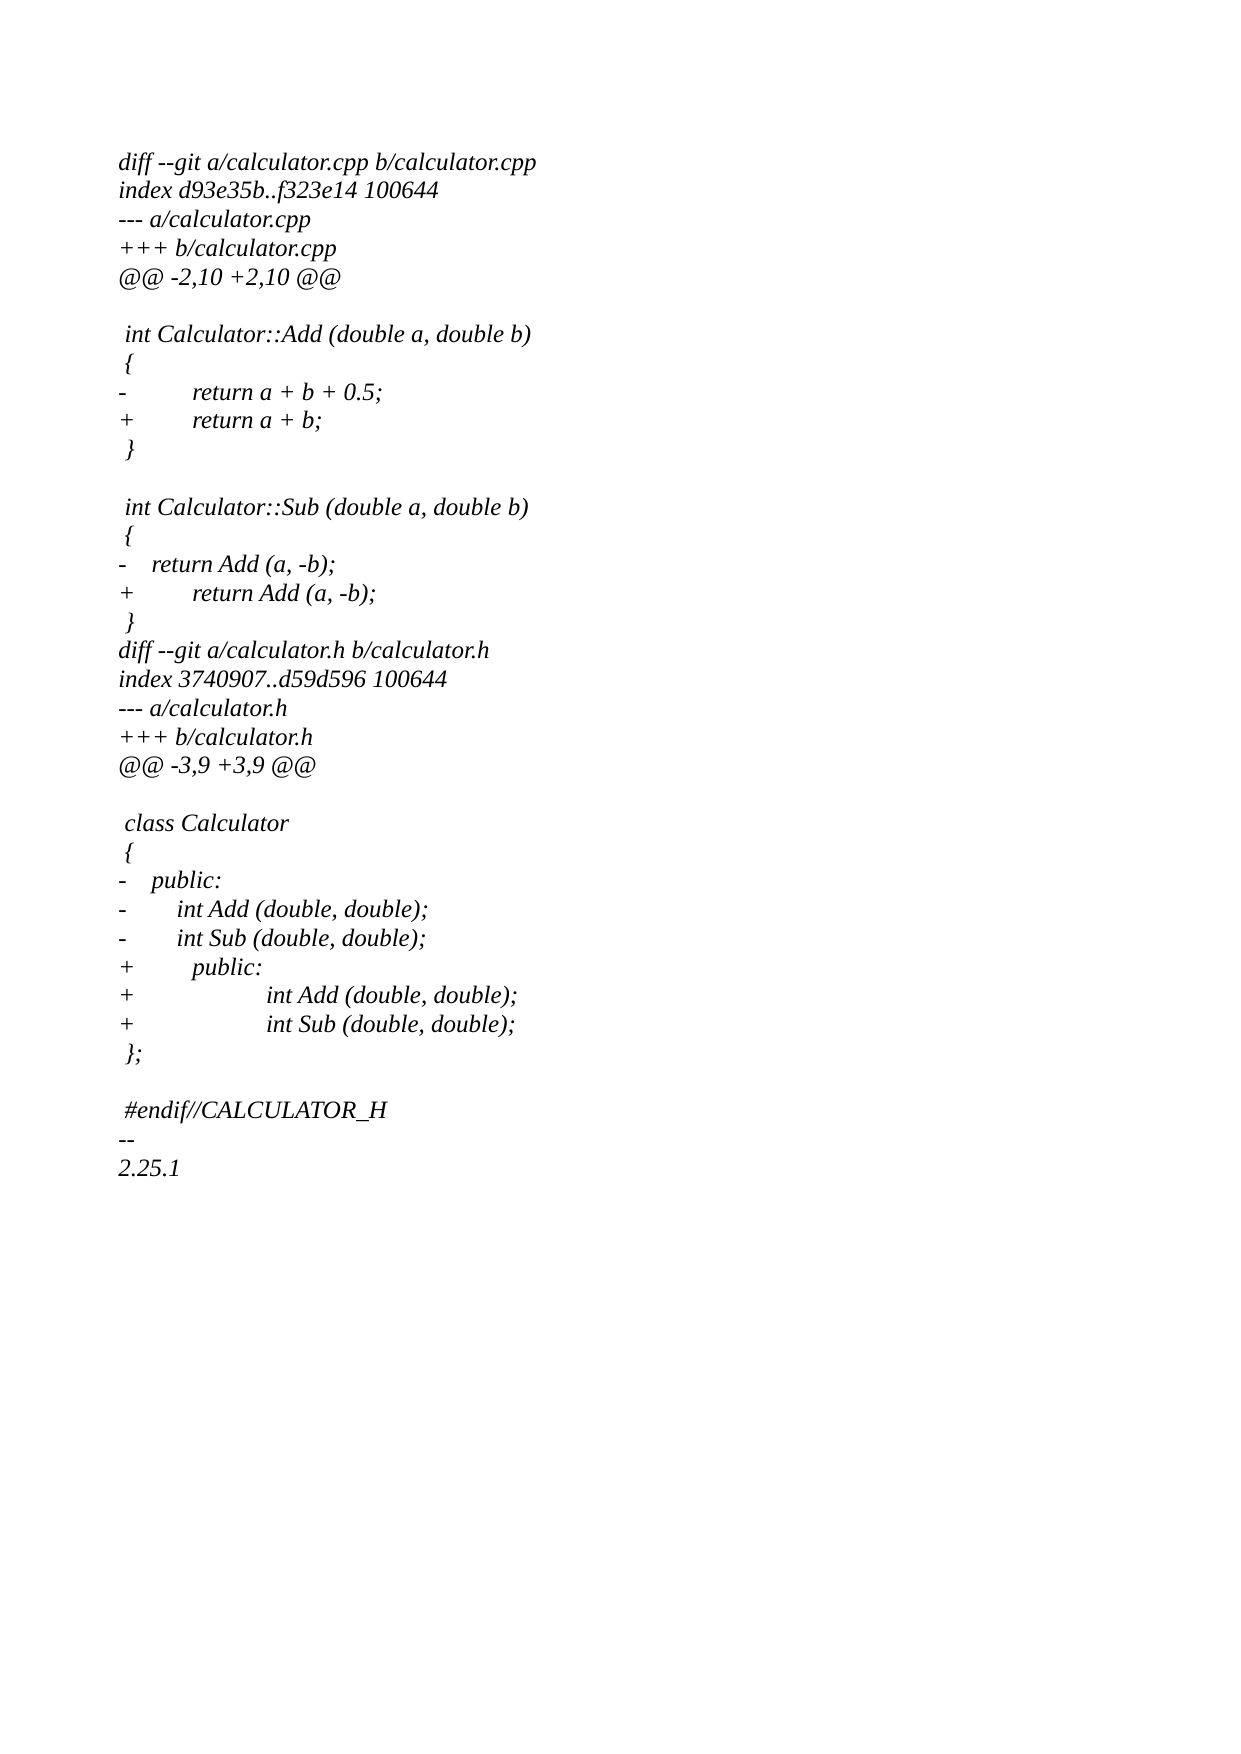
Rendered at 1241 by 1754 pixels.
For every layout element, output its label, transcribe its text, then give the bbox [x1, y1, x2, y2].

text - return a + b + 0.5; [118, 377, 1122, 406]
text int Calculator::Add (double a, double b) [118, 319, 1122, 348]
text { [118, 348, 1122, 377]
text - int Add (double, double); [118, 894, 1122, 923]
text }; [118, 1038, 1122, 1067]
text diff --git a/calculator.cpp b/calculator.cpp [118, 147, 1122, 176]
text @@ -2,10 +2,10 @@ [118, 262, 1122, 291]
text { [118, 837, 1122, 866]
text class Calculator [118, 808, 1122, 837]
text +++ b/calculator.cpp [118, 233, 1122, 262]
text index d93e35b..f323e14 100644 [118, 176, 1122, 204]
text index 3740907..d59d596 100644 [118, 664, 1122, 693]
text int Calculator::Sub (double a, double b) [118, 492, 1122, 521]
text - int Sub (double, double); [118, 923, 1122, 952]
text } [118, 607, 1122, 636]
text } [118, 434, 1122, 463]
text + return Add (a, -b); [118, 578, 1122, 607]
text -- [118, 1124, 1122, 1153]
text + int Sub (double, double); [118, 1009, 1122, 1038]
text #endif//CALCULATOR_H [118, 1096, 1122, 1124]
text --- a/calculator.cpp [118, 204, 1122, 233]
text --- a/calculator.h [118, 693, 1122, 722]
text - return Add (a, -b); [118, 549, 1122, 578]
text @@ -3,9 +3,9 @@ [118, 751, 1122, 779]
text +++ b/calculator.h [118, 722, 1122, 751]
text diff --git a/calculator.h b/calculator.h [118, 636, 1122, 664]
text + return a + b; [118, 406, 1122, 434]
text - public: [118, 866, 1122, 894]
text + public: [118, 952, 1122, 981]
text { [118, 521, 1122, 549]
text 2.25.1 [118, 1153, 1122, 1182]
text + int Add (double, double); [118, 981, 1122, 1009]
